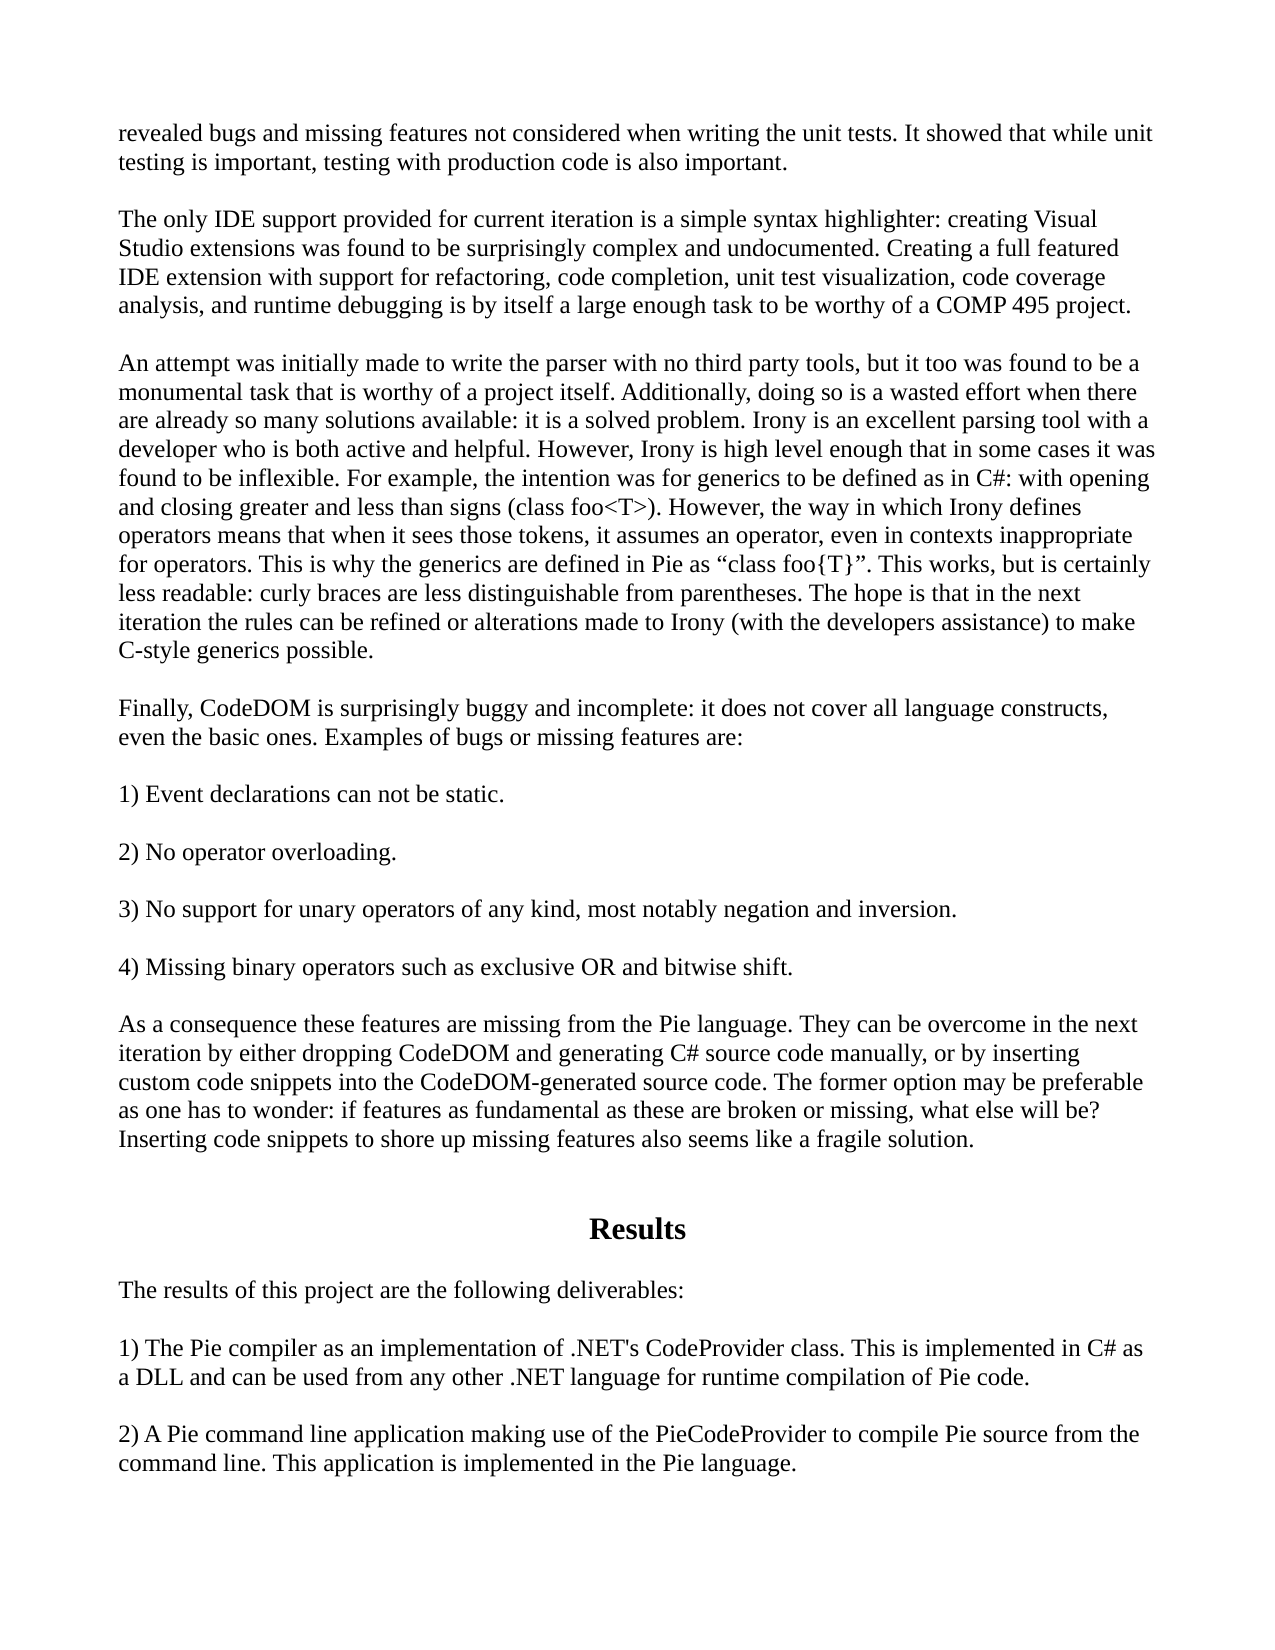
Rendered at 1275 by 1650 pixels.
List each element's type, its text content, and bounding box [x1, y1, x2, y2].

text Finally, CodeDOM is surprisingly buggy and incomplete: it does not cover all language constructs, even the basic ones. Examples of bugs or missing features are: [118, 693, 1157, 751]
text The only IDE support provided for current iteration is a simple syntax highlighter: creating Visual Studio extensions was found to be surprisingly complex and undocumented. Creating a full featured IDE extension with support for refactoring, code completion, unit test visualization, code coverage analysis, and runtime debugging is by itself a large enough task to be worthy of a COMP 495 project. [118, 204, 1157, 319]
text 4) Missing binary operators such as exclusive OR and bitwise shift. [118, 952, 1157, 981]
text 1) The Pie compiler as an implementation of .NET's CodeProvider class. This is implemented in C# as a DLL and can be used from any other .NET language for runtime compilation of Pie code. [118, 1333, 1157, 1390]
text 3) No support for unary operators of any kind, most notably negation and inversion. [118, 894, 1157, 923]
text As a consequence these features are missing from the Pie language. They can be overcome in the next iteration by either dropping CodeDOM and generating C# source code manually, or by inserting custom code snippets into the CodeDOM-generated source code. The former option may be preferable as one has to wonder: if features as fundamental as these are broken or missing, what else will be? Inserting code snippets to shore up missing features also seems like a fragile solution. [118, 1009, 1157, 1153]
text An attempt was initially made to write the parser with no third party tools, but it too was found to be a monumental task that is worthy of a project itself. Additionally, doing so is a wasted effort when there are already so many solutions available: it is a solved problem. Irony is an excellent parsing tool with a developer who is both active and helpful. However, Irony is high level enough that in some cases it was found to be inflexible. For example, the intention was for generics to be defined as in C#: with opening and closing greater and less than signs (class foo<T>). However, the way in which Irony defines operators means that when it sees those tokens, it assumes an operator, even in contexts inappropriate for operators. This is why the generics are defined in Pie as “class foo{T}”. This works, but is certainly less readable: curly braces are less distinguishable from parentheses. The hope is that in the next iteration the rules can be refined or alterations made to Irony (with the developers assistance) to make C-style generics possible. [118, 348, 1157, 664]
text The results of this project are the following deliverables: [118, 1275, 1157, 1304]
text 1) Event declarations can not be static. [118, 779, 1157, 808]
text 2) A Pie command line application making use of the PieCodeProvider to compile Pie source from the command line. This application is implemented in the Pie language. [118, 1419, 1157, 1477]
text 2) No operator overloading. [118, 837, 1157, 866]
text Results [118, 1211, 1157, 1247]
text revealed bugs and missing features not considered when writing the unit tests. It showed that while unit testing is important, testing with production code is also important. [118, 118, 1157, 176]
